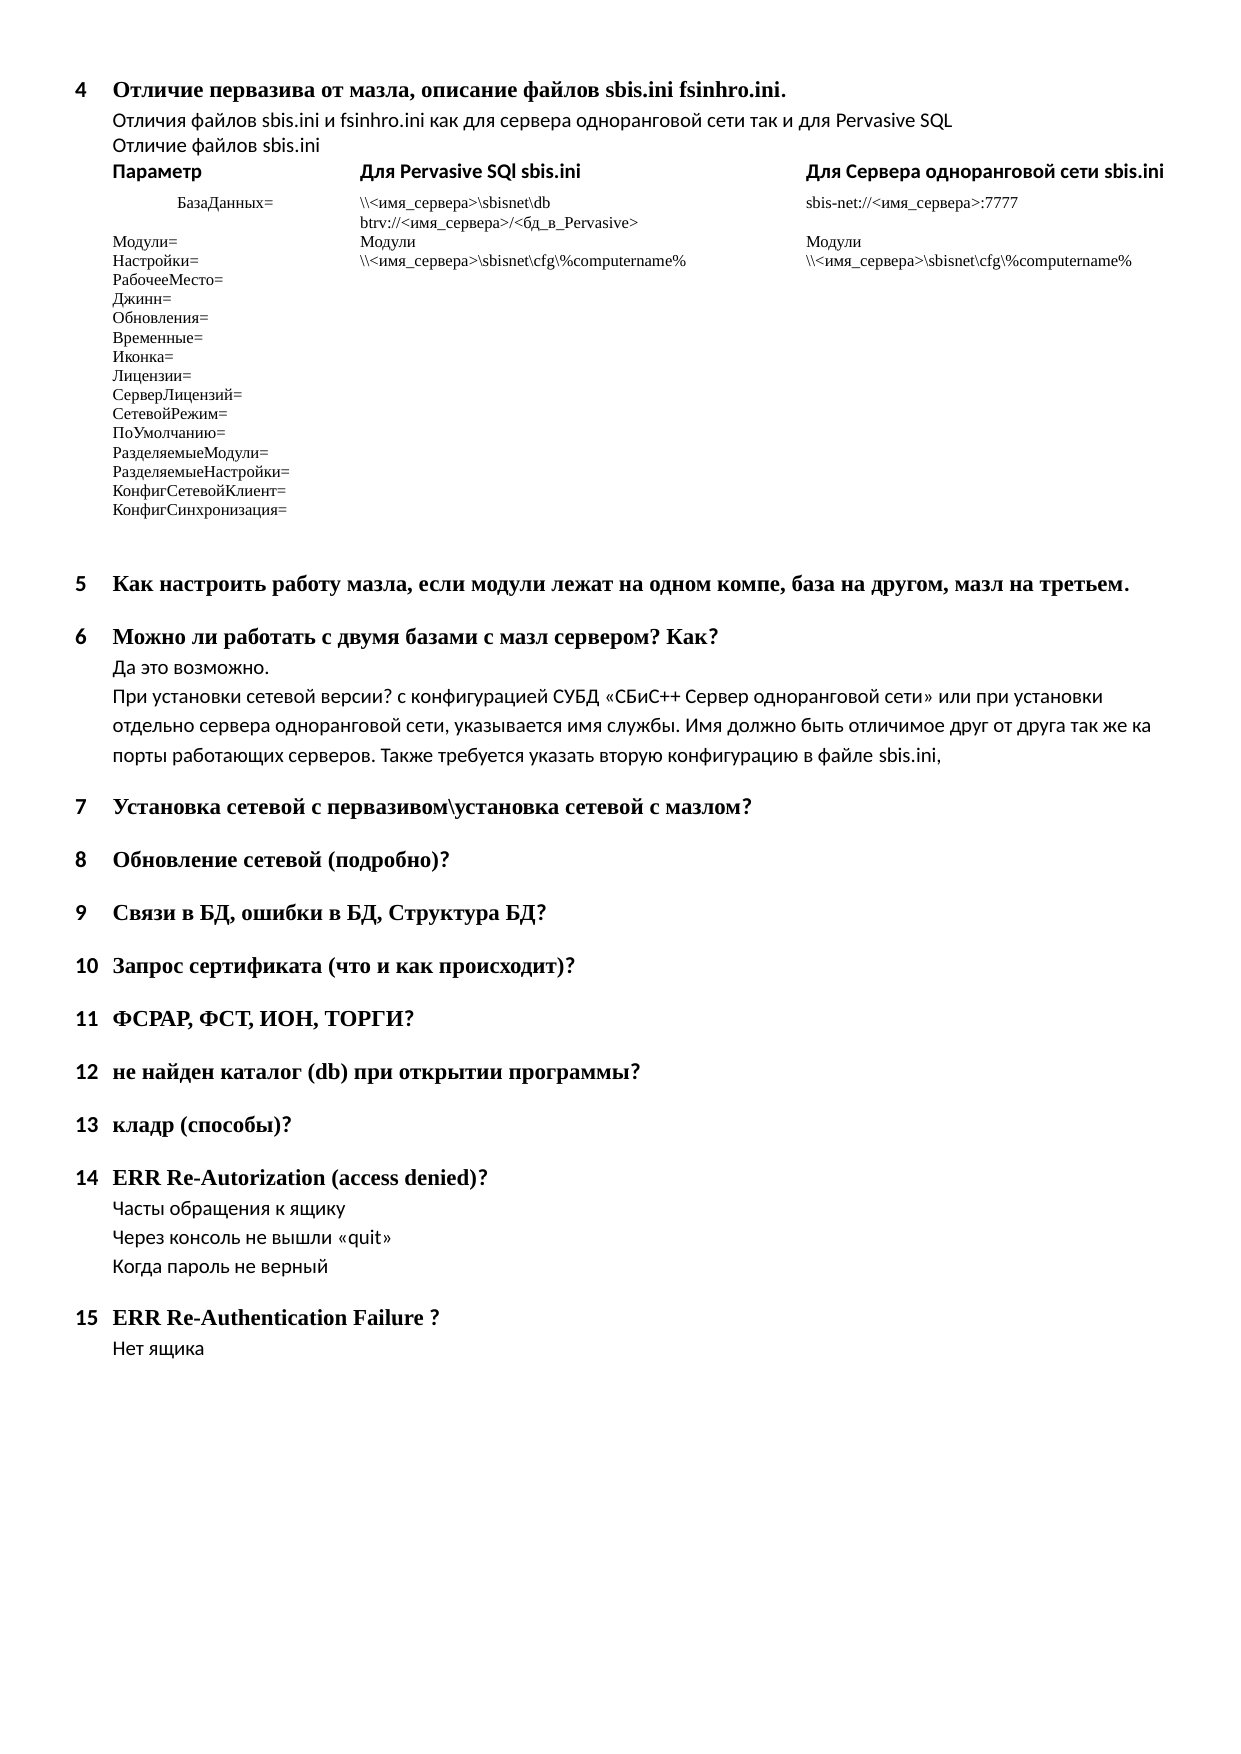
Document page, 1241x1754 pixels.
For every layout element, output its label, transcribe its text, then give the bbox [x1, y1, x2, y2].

table_cell [795, 347, 1176, 366]
table_cell [795, 443, 1176, 462]
subtitle Запрос сертификата (что и как происходит)? [75, 951, 1165, 979]
table_cell Модули [349, 232, 794, 251]
table_cell Джинн= [101, 289, 349, 308]
subtitle кладр (способы)? [75, 1110, 1165, 1138]
text Нет ящика [112, 1336, 1165, 1361]
table_cell sbis-net://<имя_сервера>:7777 [795, 193, 1176, 232]
table_cell РабочееМесто= [101, 270, 349, 289]
text Когда пароль не верный [75, 1253, 1165, 1279]
table_cell [795, 404, 1176, 423]
text Через консоль не вышли «quit» [75, 1224, 1165, 1250]
table_cell КонфигСетевойКлиент= [101, 481, 349, 500]
subtitle Отличие первазива от мазла, описание файлов sbis.ini fsinhro.ini. [75, 75, 1165, 103]
table_cell btrv://<имя_сервера>/<бд_в_Pervasive> [349, 213, 794, 232]
table_cell [349, 385, 794, 404]
subtitle Обновление сетевой (подробно)? [75, 845, 1165, 873]
table_cell [795, 289, 1176, 308]
table_cell \\<имя_сервера>\sbisnet\cfg\%computername% [349, 251, 794, 270]
table_cell [349, 443, 794, 462]
table_cell СетевойРежим= [101, 404, 349, 423]
table_cell Модули= [101, 232, 349, 251]
table_cell Обновления= [101, 308, 349, 327]
table_cell [795, 366, 1176, 385]
table_cell [795, 308, 1176, 327]
table_cell \\<имя_сервера>\sbisnet\cfg\%computername% [795, 251, 1176, 270]
table_cell [349, 500, 794, 519]
table_cell Лицензии= [101, 366, 349, 385]
table_cell ПоУмолчанию= [101, 423, 349, 442]
table_cell [349, 289, 794, 308]
table_cell БазаДанных= [101, 193, 349, 232]
text При установки сетевой версии? с конфигурацией СУБД «СБиС++ Сервер одноранговой сети» или при установки отдельно сервера одноранговой сети, указывается имя службы. Имя должно быть отличимое друг от друга так же ка порты работающих серверов. Также требуется указать вторую конфигурацию в файле sbis.ini, [112, 683, 1165, 767]
table_cell Отличие файлов sbis.ini [101, 133, 1176, 158]
table_cell [349, 328, 794, 347]
table_cell [349, 462, 794, 481]
table_cell РазделяемыеМодули= [101, 443, 349, 462]
table_cell [349, 347, 794, 366]
table_cell [795, 385, 1176, 404]
table_cell Параметр [101, 158, 349, 193]
table_cell [795, 270, 1176, 289]
subtitle Как настроить работу мазла, если модули лежат на одном компе, база на другом, мазл на третьем. [75, 569, 1165, 597]
subtitle Связи в БД, ошибки в БД, Структура БД? [75, 898, 1165, 926]
table_header Отличия файлов sbis.ini и fsinhro.ini как для сервера одноранговой сети так и для Pervasive SQL [101, 107, 1176, 133]
table_cell Модули [795, 232, 1176, 251]
table_cell [795, 328, 1176, 347]
subtitle Можно ли работать с двумя базами с мазл сервером? Как? [75, 622, 1165, 650]
table_cell [349, 481, 794, 500]
table_cell РазделяемыеНастройки= [101, 462, 349, 481]
subtitle Установка сетевой с первазивом\установка сетевой с мазлом? [75, 792, 1165, 820]
text Да это возможно. [112, 654, 1165, 680]
table_cell Настройки= [101, 251, 349, 270]
table_cell [349, 404, 794, 423]
table_cell Иконка= [101, 347, 349, 366]
table_cell Временные= [101, 328, 349, 347]
table_cell КонфигСинхронизация= [101, 500, 349, 519]
table_cell [795, 481, 1176, 500]
table_cell Для Сервера одноранговой сети sbis.ini [795, 158, 1176, 193]
table_cell [795, 462, 1176, 481]
table_cell [349, 423, 794, 442]
table_cell [349, 366, 794, 385]
subtitle ERR Re-Autorization (access denied)? [75, 1163, 1165, 1191]
table_cell [349, 308, 794, 327]
table_cell [795, 423, 1176, 442]
text Часты обращения к ящику [75, 1195, 1165, 1221]
subtitle ERR Re-Authentication Failure ? [75, 1303, 1165, 1331]
subtitle ФСРАР, ФСТ, ИОН, ТОРГИ? [75, 1004, 1165, 1032]
table_cell [349, 270, 794, 289]
table_cell СерверЛицензий= [101, 385, 349, 404]
table_cell \\<имя_сервера>\sbisnet\db [349, 193, 794, 212]
subtitle не найден каталог (db) при открытии программы? [75, 1057, 1165, 1085]
table_cell [795, 500, 1176, 519]
table_cell Для Pervasive SQl sbis.ini [349, 158, 794, 193]
